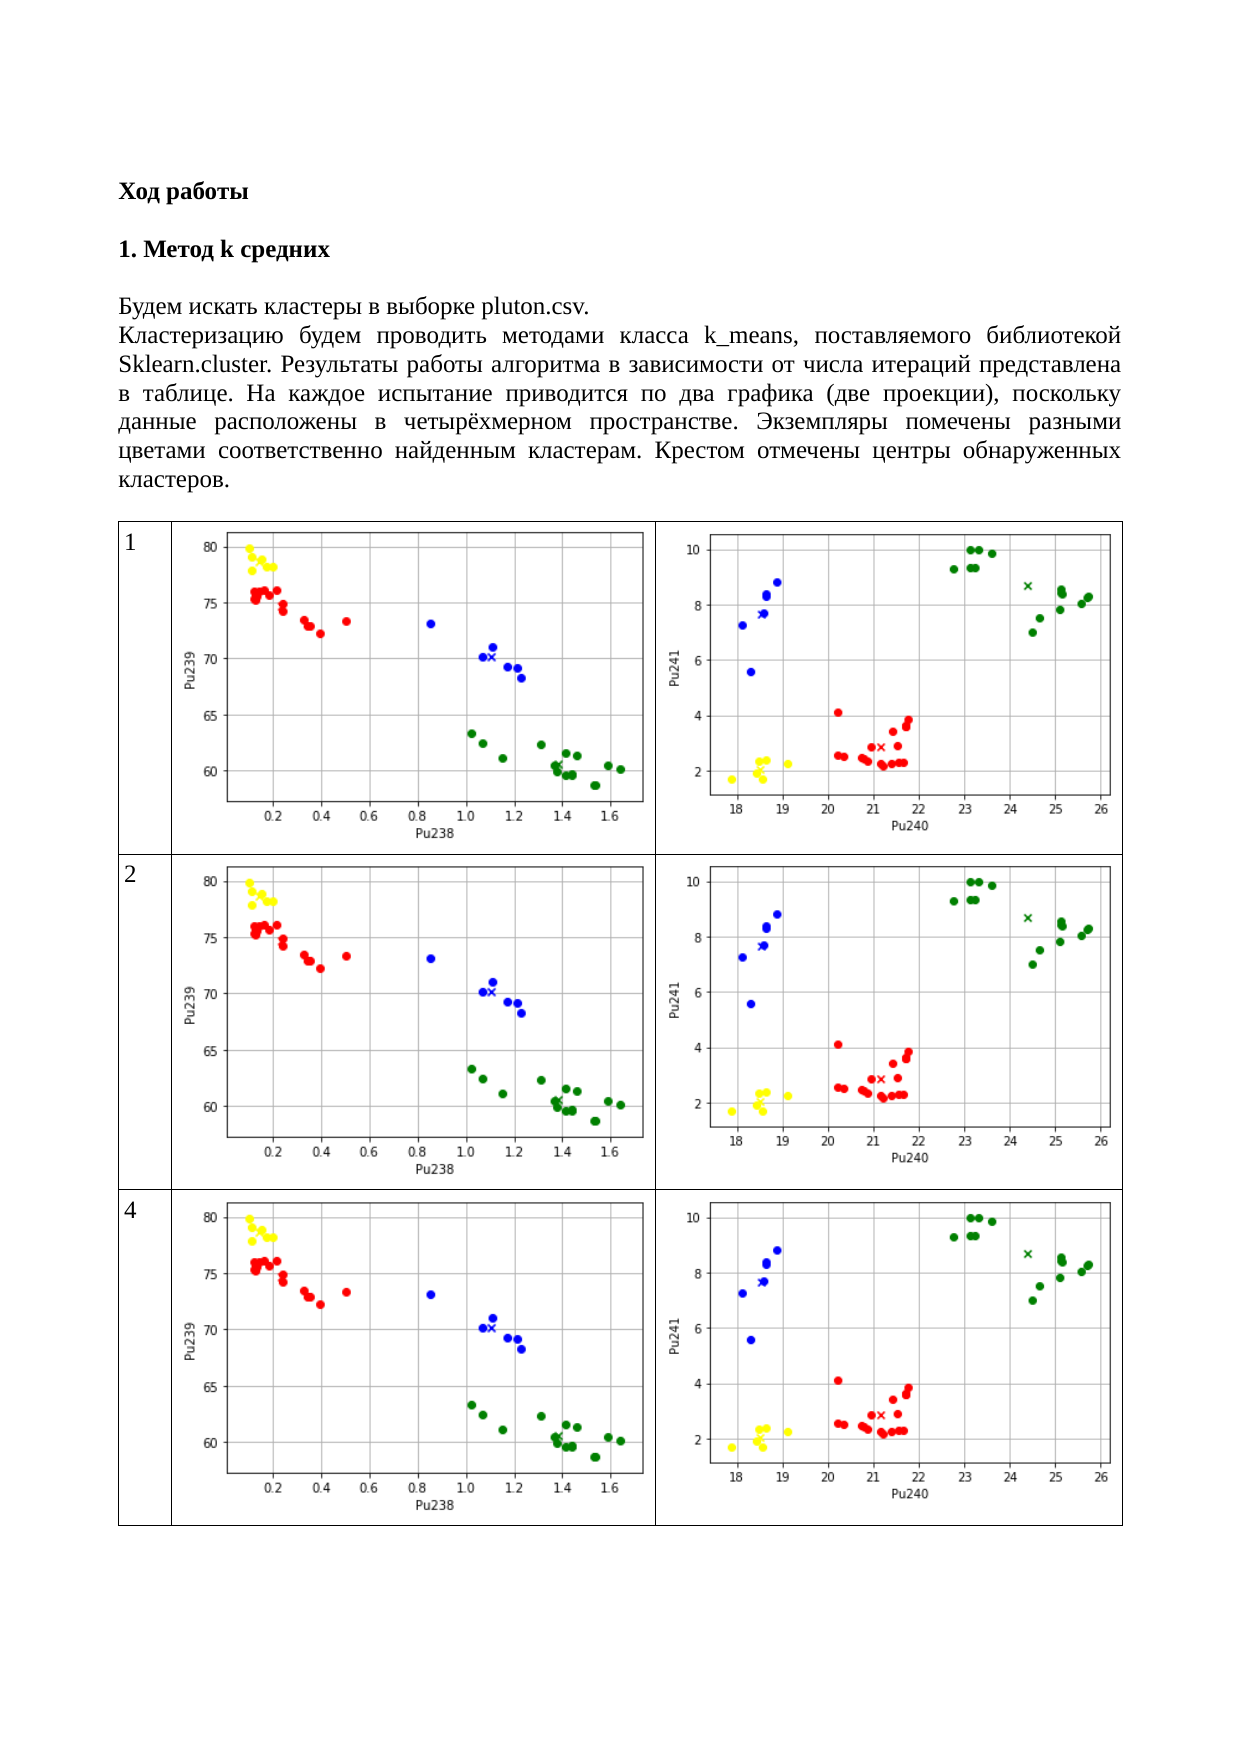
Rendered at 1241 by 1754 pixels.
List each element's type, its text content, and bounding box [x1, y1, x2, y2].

table_cell [172, 855, 655, 1189]
text Кластеризацию будем проводить методами класса k_means, поставляемого библиотекой Sklearn.cluster. Результаты работы алгоритма в зависимости от числа итераций представлена в таблице. На каждое испытание приводится по два графика (две проекции), поскольку данные расположены в четырёхмерном пространстве. Экземпляры помечены разными цветами соответственно найденным кластерам. Крестом отмечены центры обнаруженных кластеров. [118, 320, 1122, 493]
text 1. Метод k средних [118, 234, 1122, 263]
table_header [656, 522, 1122, 853]
table_header 1 [119, 522, 171, 853]
picture [661, 859, 1117, 1172]
table_cell [172, 1190, 655, 1525]
table_cell 4 [119, 1190, 171, 1525]
picture [176, 859, 650, 1184]
picture [176, 527, 650, 848]
text Ход работы [118, 176, 1122, 205]
table_cell [656, 855, 1122, 1189]
picture [661, 527, 1117, 840]
text Будем искать кластеры в выборке pluton.csv. [118, 291, 1122, 320]
table_cell [656, 1190, 1122, 1525]
table_header [172, 522, 655, 853]
picture [661, 1195, 1117, 1508]
picture [176, 1195, 650, 1520]
table_cell 2 [119, 855, 171, 1189]
